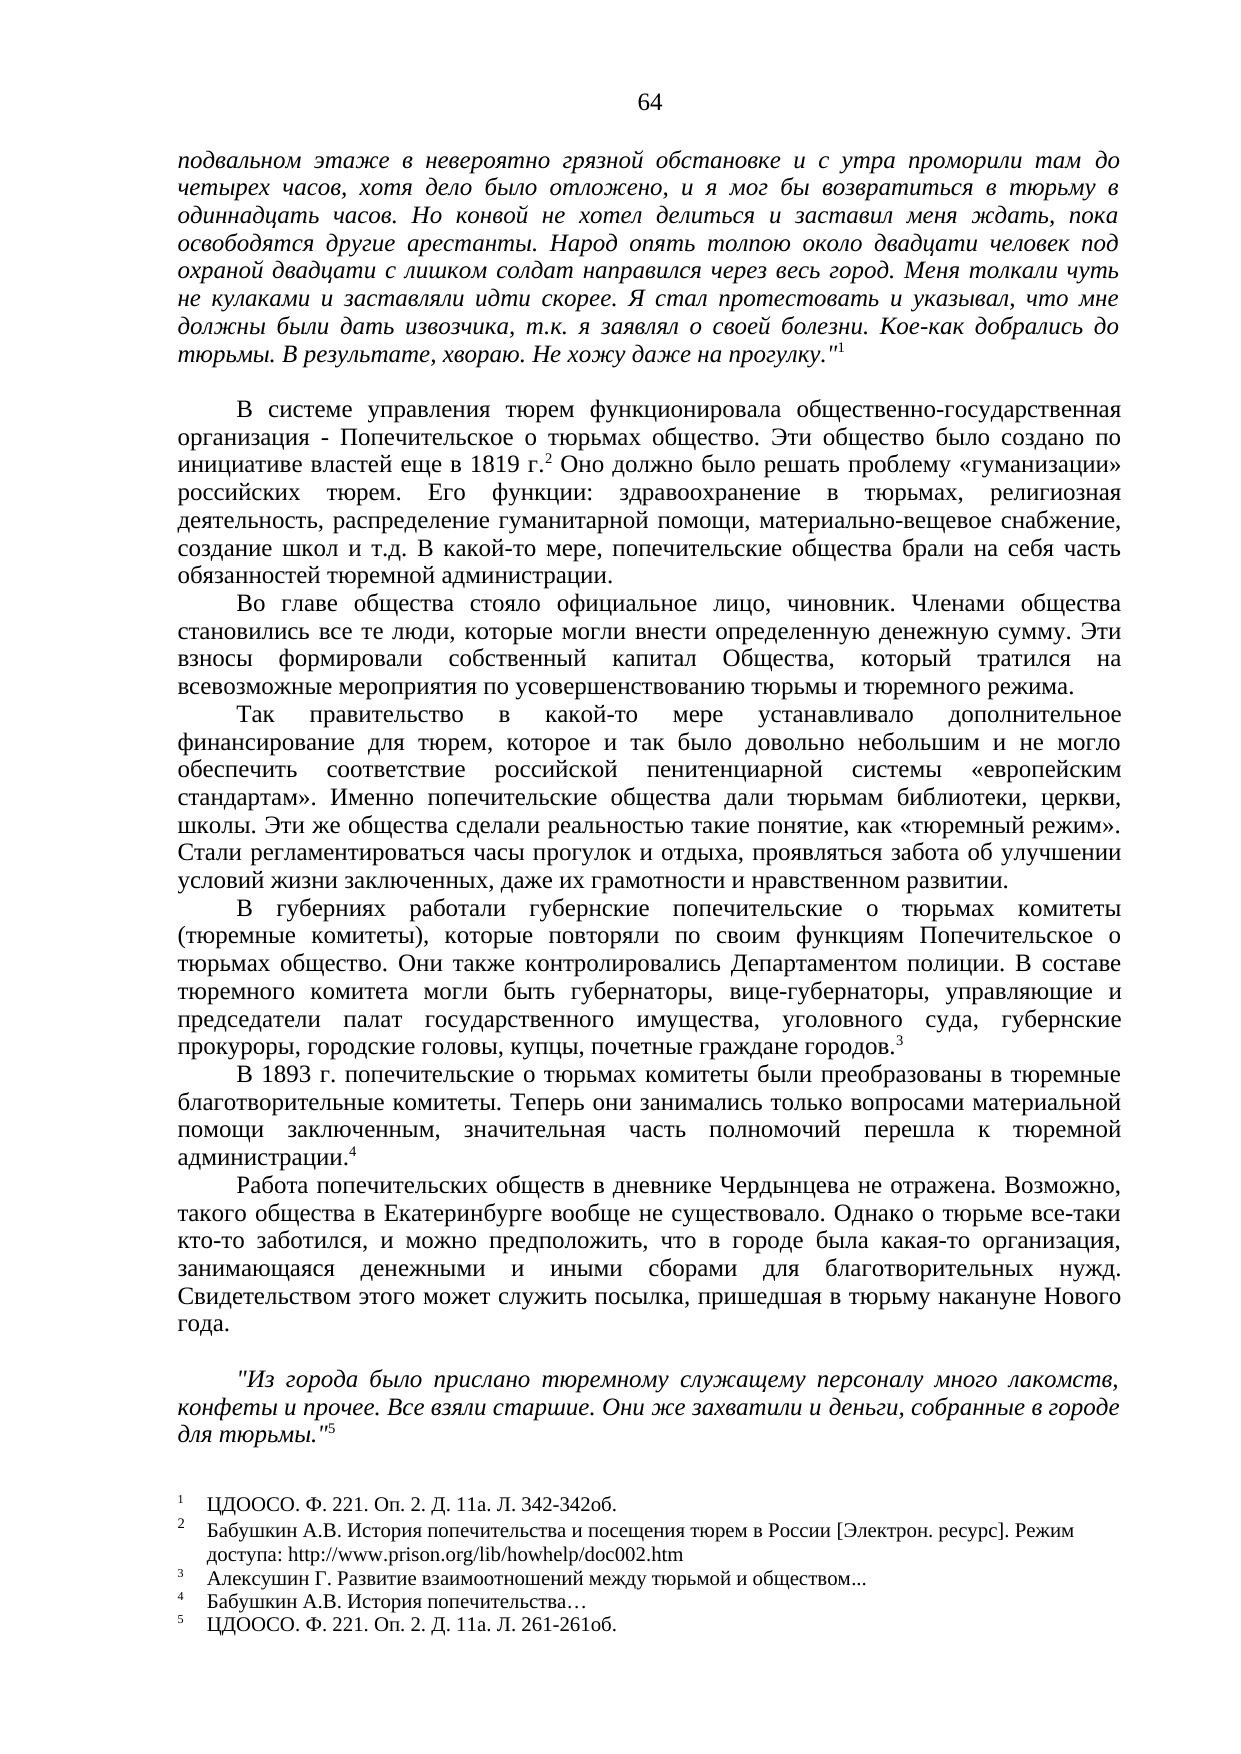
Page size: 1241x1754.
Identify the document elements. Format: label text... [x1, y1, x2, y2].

text Работа попечительских обществ в дневнике Чердынцева не отражена. Возможно, такого общества в Екатеринбурге вообще не существовало. Однако о тюрьме все-таки кто-то заботился, и можно предположить, что в городе была какая-то организация, занимающаяся денежными и иными сборами для благотворительных нужд. Свидетельством этого может служить посылка, пришедшая в тюрьму накануне Нового года. [177, 1171, 1122, 1337]
text "Из города было прислано тюремному служащему персоналу много лакомств, конфеты и прочее. Все взяли старшие. Они же захватили и деньги, собранные в городе для тюрьмы." [177, 1365, 1122, 1448]
text В 1893 г. попечительские о тюрьмах комитеты были преобразованы в тюремные благотворительные комитеты. Теперь они занимались только вопросами материальной помощи заключенным, значительная часть полномочий перешла к тюремной администрации. [177, 1060, 1122, 1171]
text подвальном этаже в невероятно грязной обстановке и с утра проморили там до четырех часов, хотя дело было отложено, и я мог бы возвратиться в тюрьму в одиннадцать часов. Но конвой не хотел делиться и заставил меня ждать, пока освободятся другие арестанты. Народ опять толпою около двадцати человек под охраной двадцати с лишком солдат направился через весь город. Меня толкали чуть не кулаками и заставляли идти скорее. Я стал протестовать и указывал, что мне должны были дать извозчика, т.к. я заявлял о своей болезни. Кое-как добрались до тюрьмы. В результате, хвораю. Не хожу даже на прогулку." [177, 146, 1122, 367]
text Алексушин Г. Развитие взаимоотношений между тюрьмой и обществом... [177, 1566, 1122, 1589]
text ЦДООСО. Ф. 221. Оп. 2. Д. 11а. Л. 261-261об. [177, 1613, 1122, 1636]
text В системе управления тюрем функционировала общественно-государственная организация - Попечительское о тюрьмах общество. Эти общество было создано по инициативе властей еще в 1819 г. Оно должно было решать проблему «гуманизации» российских тюрем. Его функции: здравоохранение в тюрьмах, религиозная деятельность, распределение гуманитарной помощи, материально-вещевое снабжение, создание школ и т.д. В какой-то мере, попечительские общества брали на себя часть обязанностей тюремной администрации. [177, 395, 1122, 589]
text Бабушкин А.В. История попечительства… [177, 1589, 1122, 1613]
text Бабушкин А.В. История попечительства и посещения тюрем в России [Электрон. ресурс]. Режим доступа: http://www.prison.org/lib/howhelp/doc002.htm [177, 1516, 1122, 1566]
text Так правительство в какой-то мере устанавливало дополнительное финансирование для тюрем, которое и так было довольно небольшим и не могло обеспечить соответствие российской пенитенциарной системы «европейским стандартам». Именно попечительские общества дали тюрьмам библиотеки, церкви, школы. Эти же общества сделали реальностью такие понятие, как «тюремный режим». Стали регламентироваться часы прогулок и отдыха, проявляться забота об улучшении условий жизни заключенных, даже их грамотности и нравственном развитии. [177, 700, 1122, 894]
text ЦДООСО. Ф. 221. Оп. 2. Д. 11а. Л. 342-342об. [177, 1492, 1122, 1516]
text В губерниях работали губернские попечительские о тюрьмах комитеты (тюремные комитеты), которые повторяли по своим функциям Попечительское о тюрьмах общество. Они также контролировались Департаментом полиции. В составе тюремного комитета могли быть губернаторы, вице-губернаторы, управляющие и председатели палат государственного имущества, уголовного суда, губернские прокуроры, городские головы, купцы, почетные граждане городов. [177, 894, 1122, 1060]
text Во главе общества стояло официальное лицо, чиновник. Членами общества становились все те люди, которые могли внести определенную денежную сумму. Эти взносы формировали собственный капитал Общества, который тратился на всевозможные мероприятия по усовершенствованию тюрьмы и тюремного режима. [177, 589, 1122, 700]
